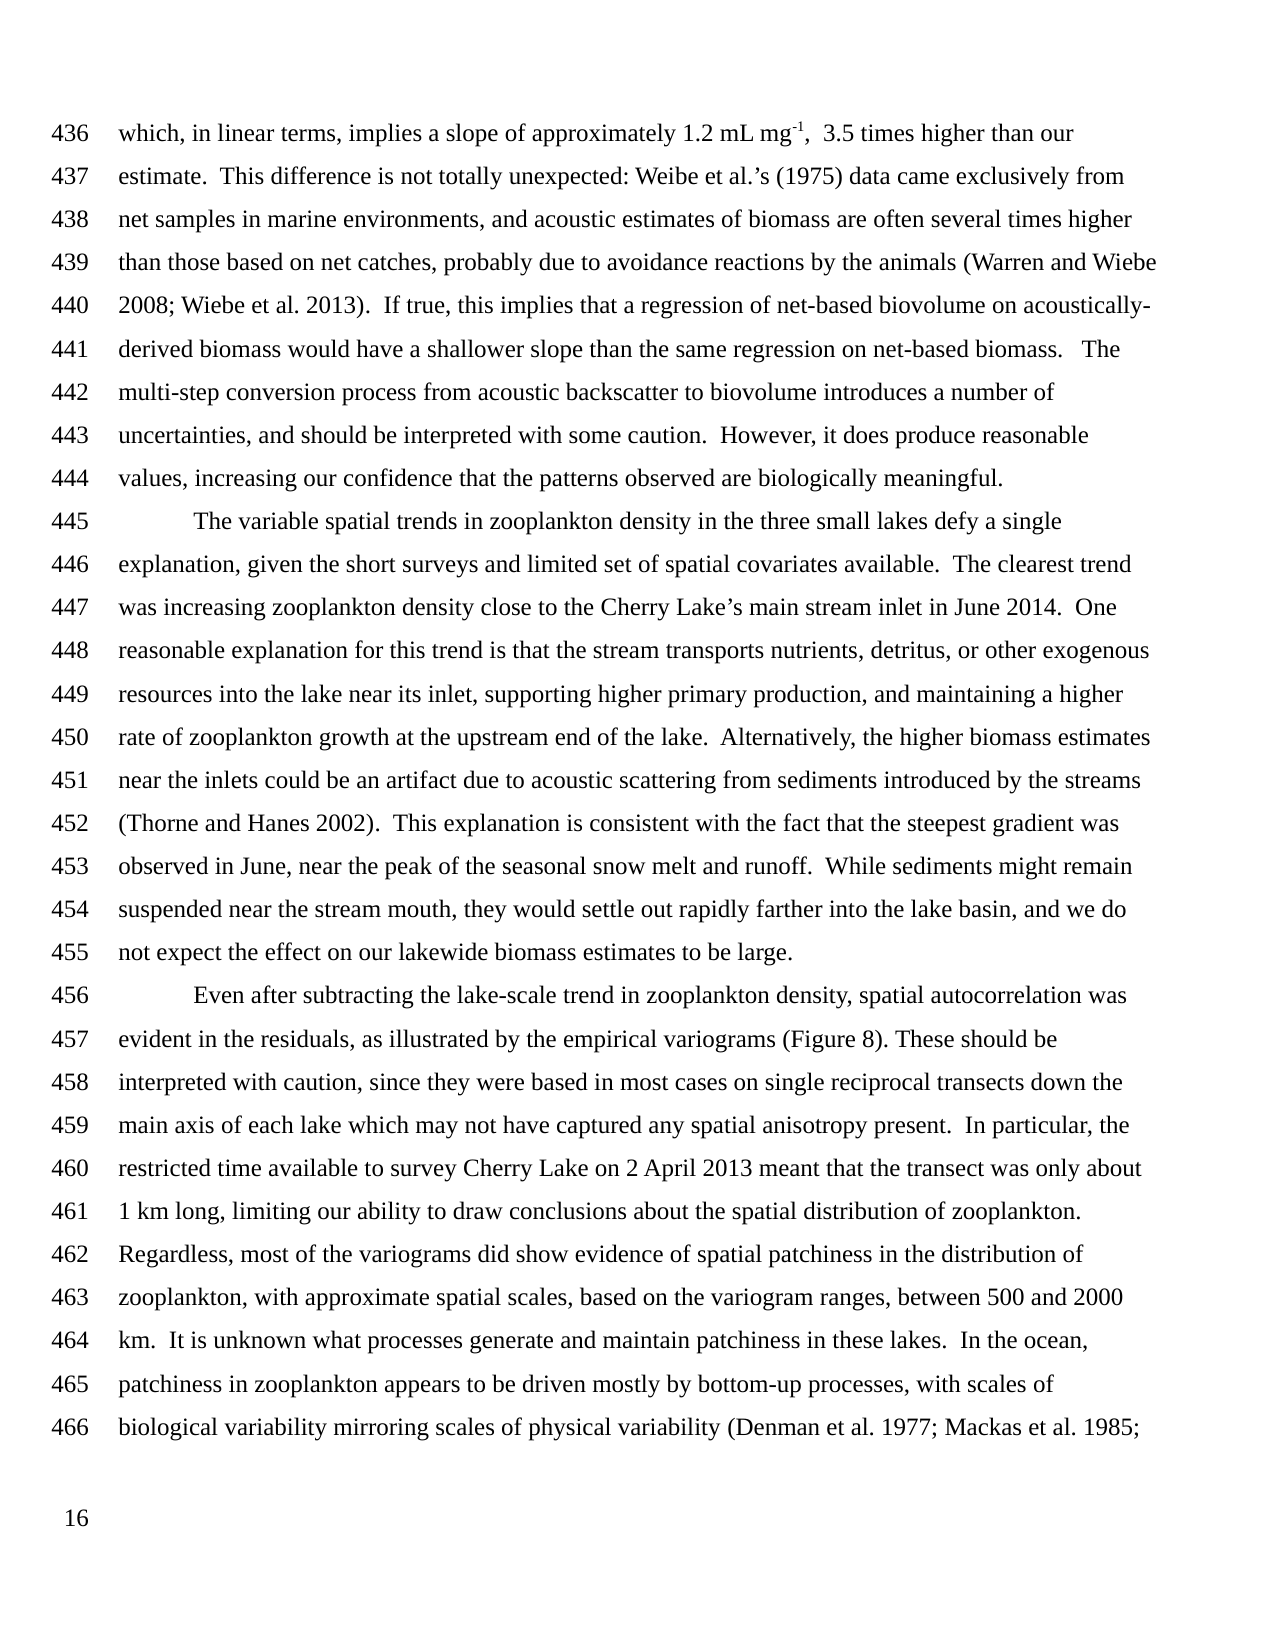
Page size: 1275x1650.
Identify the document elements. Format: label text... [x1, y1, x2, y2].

text Even after subtracting the lake-scale trend in zooplankton density, spatial autocorrelation was evident in the residuals, as illustrated by the empirical variograms (Figure 8). These should be interpreted with caution, since they were based in most cases on single reciprocal transects down the main axis of each lake which may not have captured any spatial anisotropy present. In particular, the restricted time available to survey Cherry Lake on 2 April 2013 meant that the transect was only about 1 km long, limiting our ability to draw conclusions about the spatial distribution of zooplankton. Regardless, most of the variograms did show evidence of spatial patchiness in the distribution of zooplankton, with approximate spatial scales, based on the variogram ranges, between 500 and 2000 km. It is unknown what processes generate and maintain patchiness in these lakes. In the ocean, patchiness in zooplankton appears to be driven mostly by bottom-up processes, with scales of biological variability mirroring scales of physical variability (Denman et al. 1977; Mackas et al. 1985; [118, 981, 1157, 1441]
text The variable spatial trends in zooplankton density in the three small lakes defy a single explanation, given the short surveys and limited set of spatial covariates available. The clearest trend was increasing zooplankton density close to the Cherry Lake’s main stream inlet in June 2014. One reasonable explanation for this trend is that the stream transports nutrients, detritus, or other exogenous resources into the lake near its inlet, supporting higher primary production, and maintaining a higher rate of zooplankton growth at the upstream end of the lake. Alternatively, the higher biomass estimates near the inlets could be an artifact due to acoustic scattering from sediments introduced by the streams (Thorne and Hanes 2002)⁠. This explanation is consistent with the fact that the steepest gradient was observed in June, near the peak of the seasonal snow melt and runoff. While sediments might remain suspended near the stream mouth, they would settle out rapidly farther into the lake basin, and we do not expect the effect on our lakewide biomass estimates to be large. [118, 506, 1157, 966]
text which, in linear terms, implies a slope of approximately 1.2 mL mg-1, 3.5 times higher than our estimate. This difference is not totally unexpected: Weibe et al.’s (1975) data came exclusively from net samples in marine environments, and acoustic estimates of biomass are often several times higher than those based on net catches, probably due to avoidance reactions by the animals (Warren and Wiebe 2008; Wiebe et al. 2013)⁠. If true, this implies that a regression of net-based biovolume on acoustically-derived biomass would have a shallower slope than the same regression on net-based biomass. The multi-step conversion process from acoustic backscatter to biovolume introduces a number of uncertainties, and should be interpreted with some caution. However, it does produce reasonable values, increasing our confidence that the patterns observed are biologically meaningful. [118, 118, 1157, 492]
